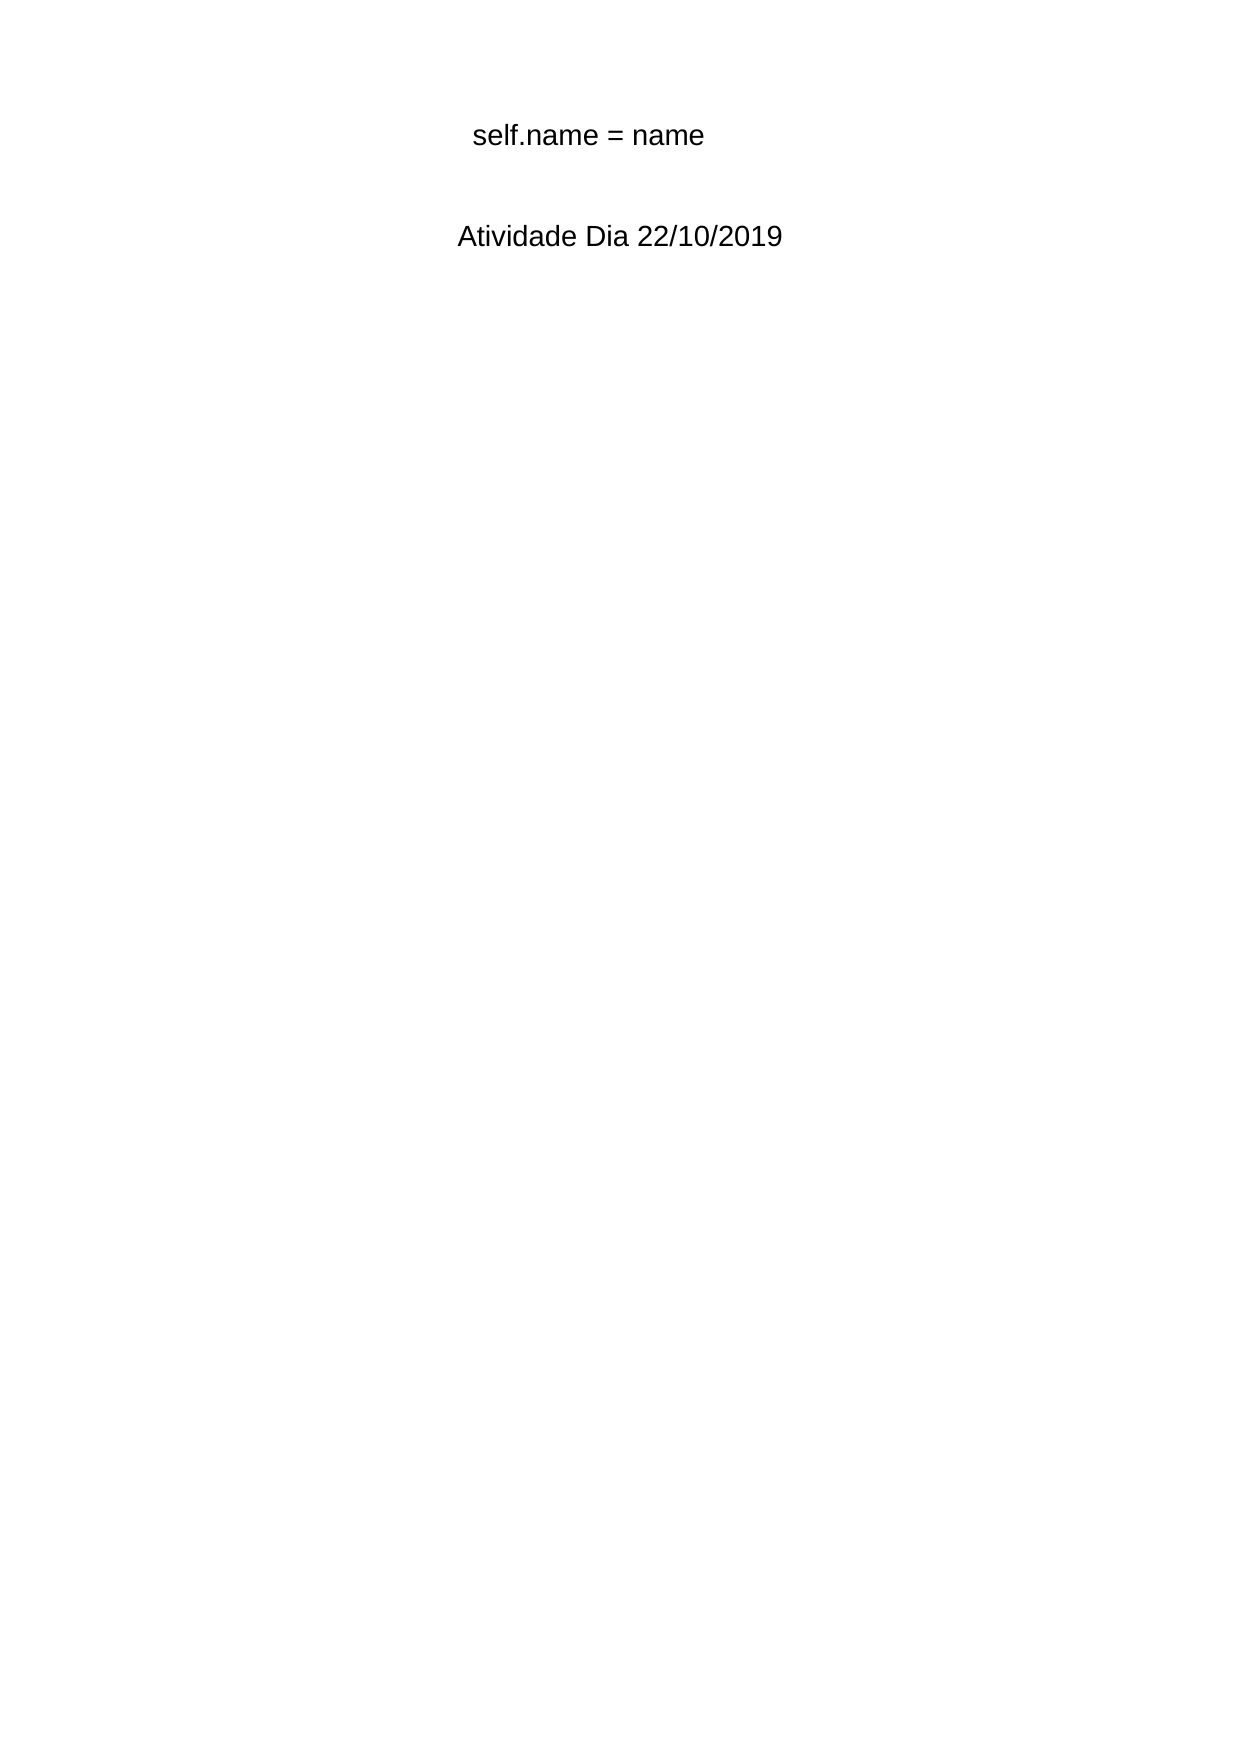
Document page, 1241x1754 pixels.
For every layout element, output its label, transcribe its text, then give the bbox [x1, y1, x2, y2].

text Atividade Dia 22/10/2019 [118, 219, 1122, 252]
text self.name = name [118, 118, 1122, 152]
